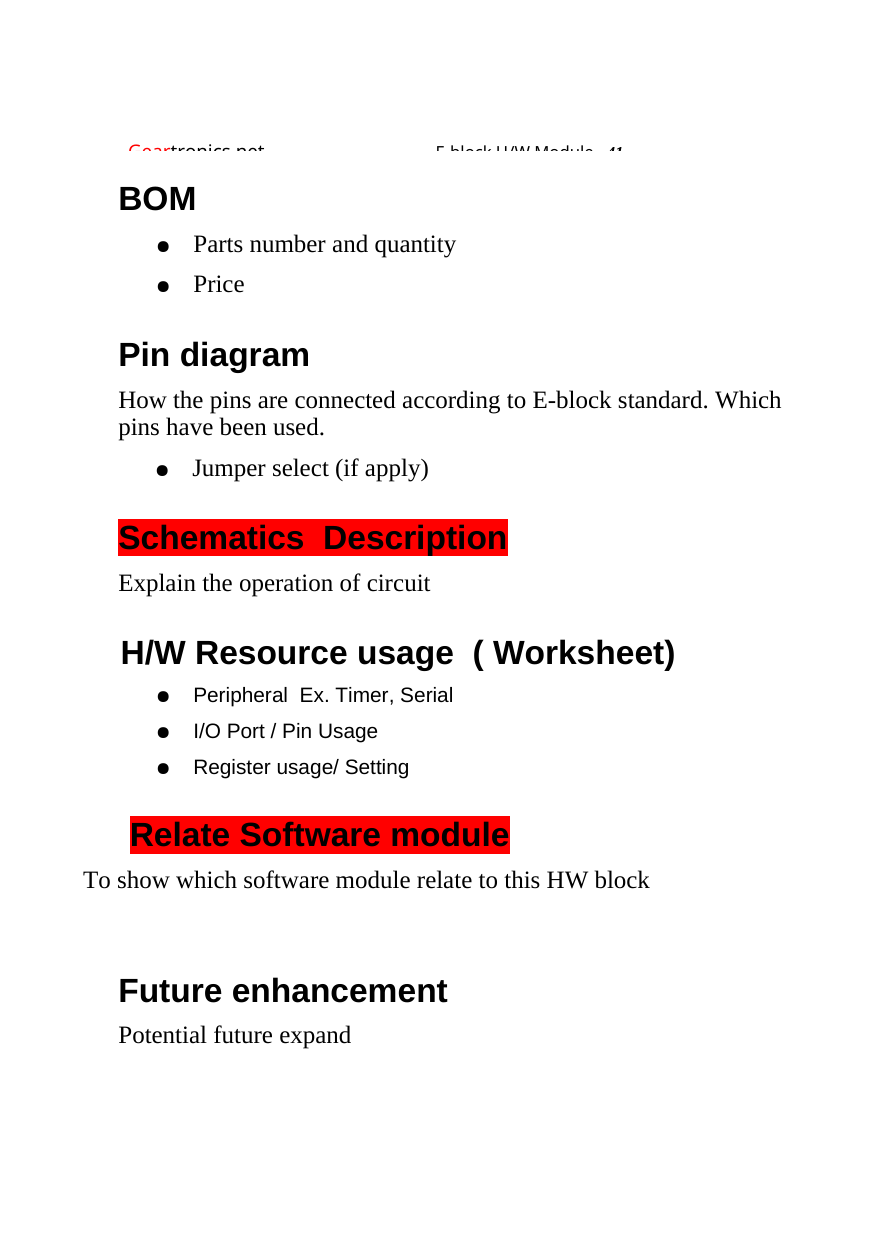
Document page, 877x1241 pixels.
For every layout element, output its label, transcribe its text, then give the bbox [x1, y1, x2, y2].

list I/O Port / Pin Usage [156, 720, 818, 743]
subtitle BOM [118, 180, 818, 218]
subtitle Pin diagram [118, 336, 818, 373]
subtitle Schematics Description [118, 519, 818, 556]
text Potential future expand [118, 1022, 818, 1049]
text Explain the operation of circuit [118, 569, 818, 597]
list Jumper select (if apply) [154, 454, 818, 481]
subtitle H/W Resource usage ( Worksheet) [83, 634, 818, 672]
text How the pins are connected according to E-block standard. Which pins have been used. [118, 386, 818, 441]
list Register usage/ Setting [156, 756, 818, 779]
list To show which software module relate to this HW block [45, 866, 818, 894]
list Parts number and quantity [156, 230, 818, 258]
subtitle Relate Software module [45, 816, 818, 854]
list Peripheral Ex. Timer, Serial [156, 684, 818, 707]
list Price [156, 271, 818, 298]
subtitle Future enhancement [118, 972, 818, 1009]
